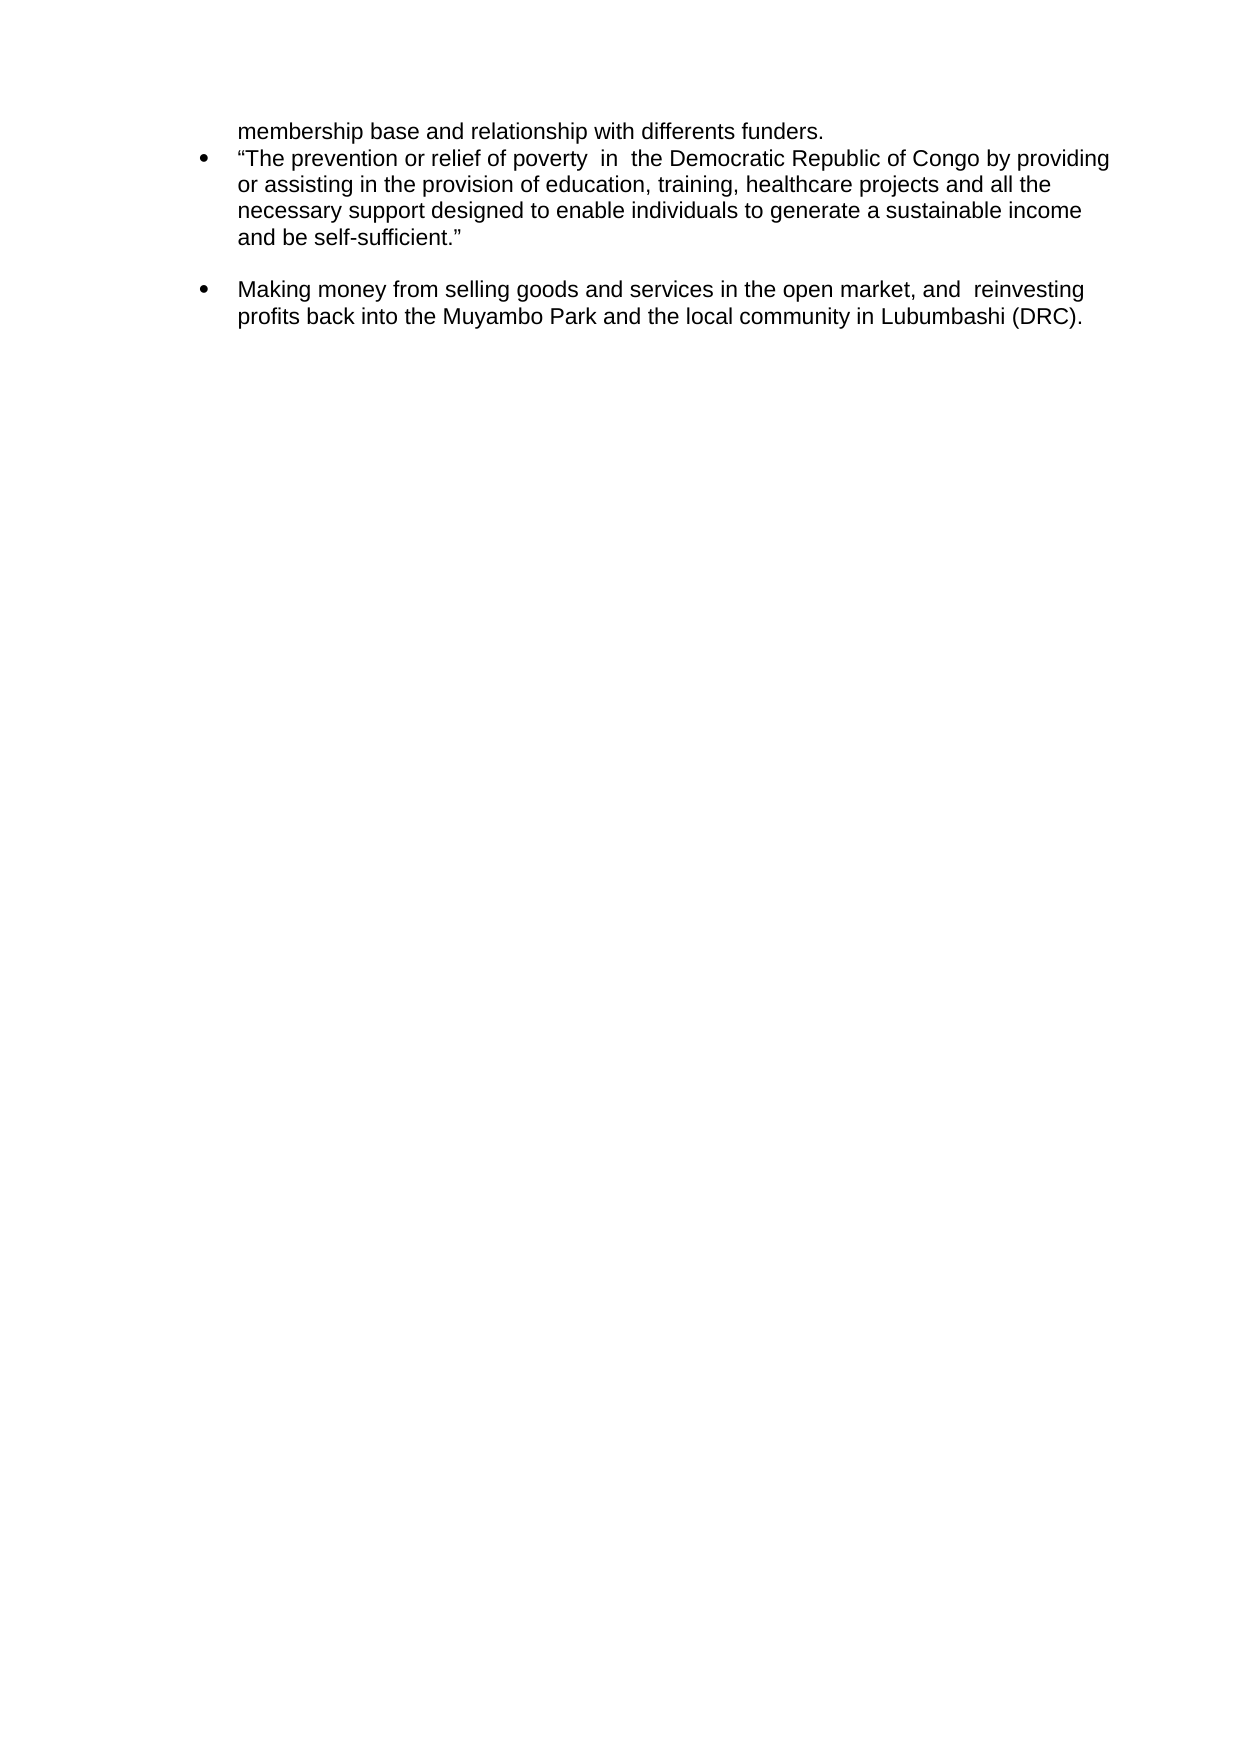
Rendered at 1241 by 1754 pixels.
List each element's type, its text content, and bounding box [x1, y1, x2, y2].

list Making money from selling goods and services in the open market, and reinvesting profits back into the Muyambo Park and the local community in Lubumbashi (DRC). [200, 276, 1122, 329]
list membership base and relationship with differents funders. [200, 118, 1122, 144]
list “The prevention or relief of poverty in the Democratic Republic of Congo by providing or assisting in the provision of education, training, healthcare projects and all the necessary support designed to enable individuals to generate a sustainable income and be self-sufficient.” [200, 144, 1122, 250]
